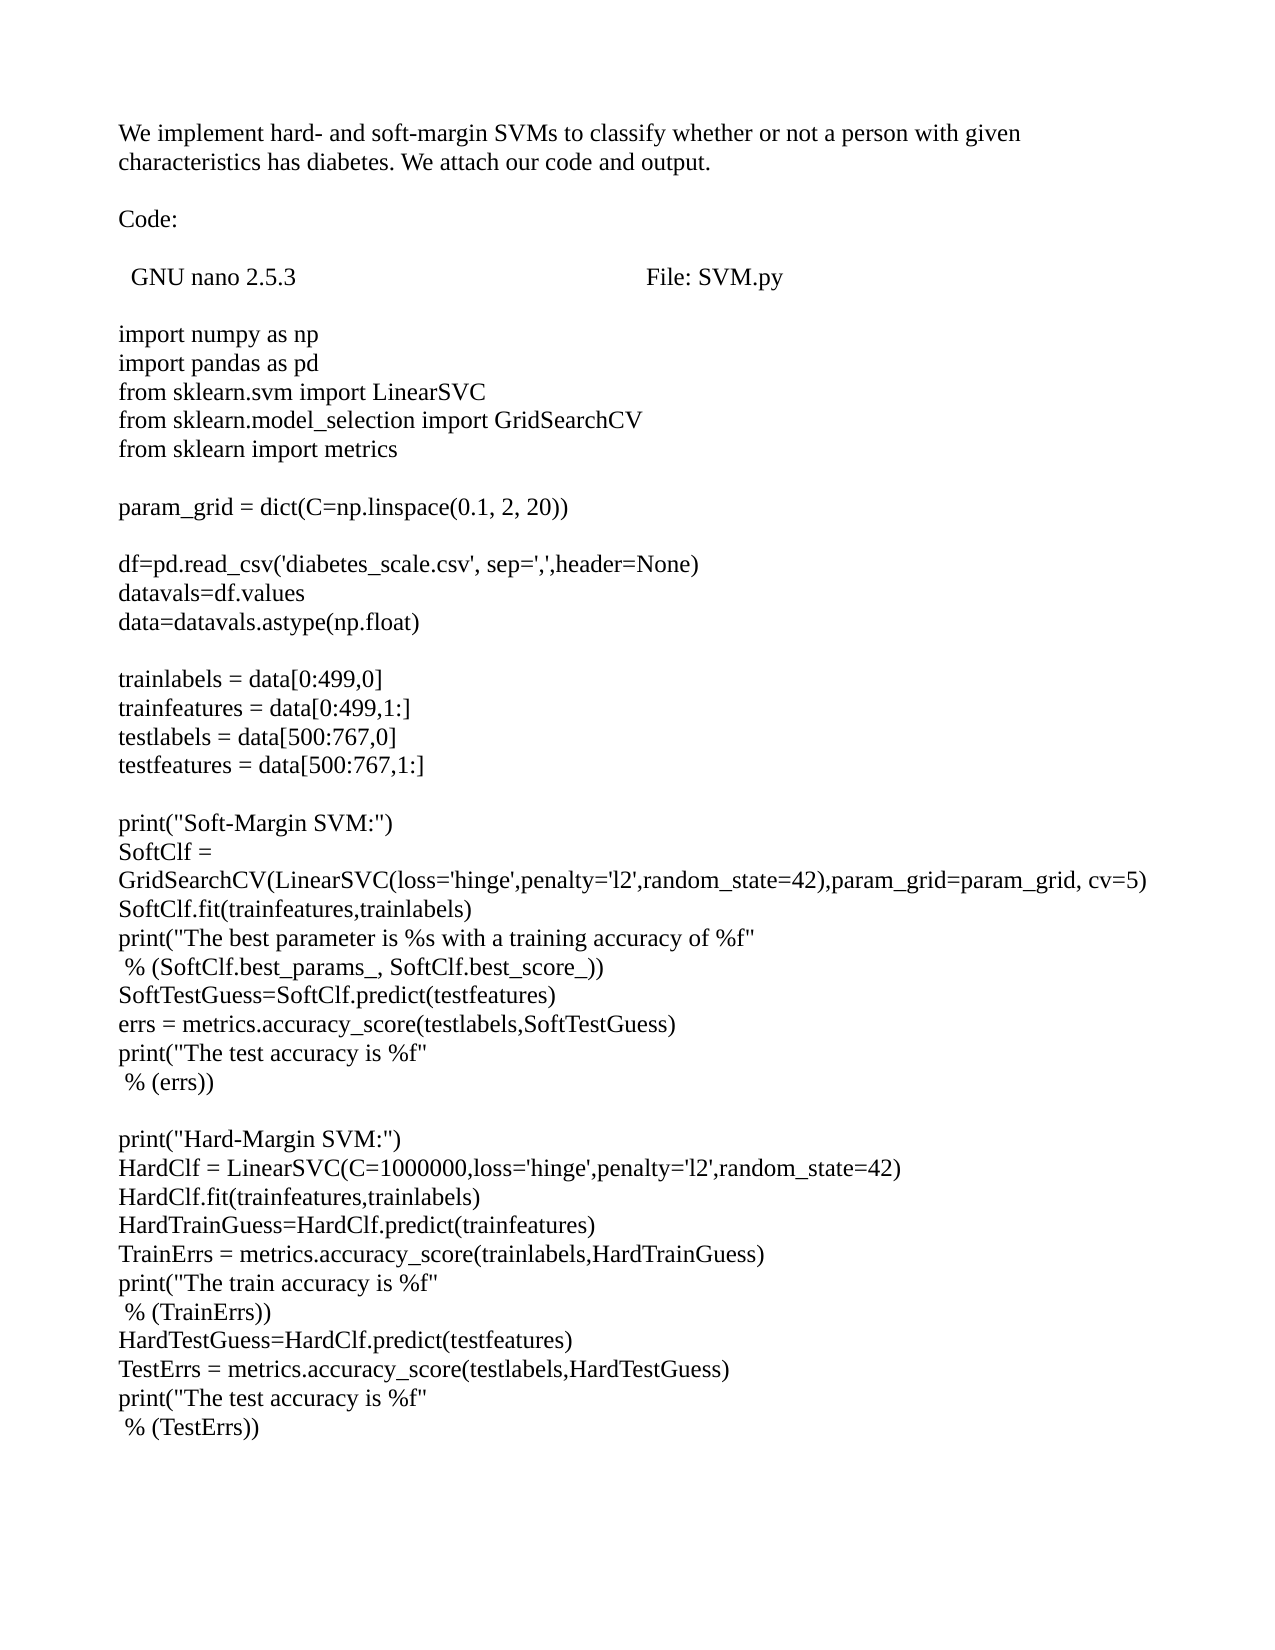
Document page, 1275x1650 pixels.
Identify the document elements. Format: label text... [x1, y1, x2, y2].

text HardClf.fit(trainfeatures,trainlabels) [118, 1182, 1157, 1211]
text import pandas as pd [118, 348, 1157, 377]
text from sklearn.model_selection import GridSearchCV [118, 406, 1157, 434]
text TrainErrs = metrics.accuracy_score(trainlabels,HardTrainGuess) [118, 1239, 1157, 1268]
text HardTestGuess=HardClf.predict(testfeatures) [118, 1326, 1157, 1354]
text datavals=df.values [118, 578, 1157, 607]
text from sklearn import metrics [118, 434, 1157, 463]
text print("The best parameter is %s with a training accuracy of %f" [118, 923, 1157, 952]
text errs = metrics.accuracy_score(testlabels,SoftTestGuess) [118, 1009, 1157, 1038]
text SoftTestGuess=SoftClf.predict(testfeatures) [118, 981, 1157, 1009]
text trainlabels = data[0:499,0] [118, 664, 1157, 693]
text print("Soft-Margin SVM:") [118, 808, 1157, 837]
text GNU nano 2.5.3 File: SVM.py [118, 262, 1157, 291]
text % (TrainErrs)) [118, 1297, 1157, 1326]
text We implement hard- and soft-margin SVMs to classify whether or not a person with given characteristics has diabetes. We attach our code and output. [118, 118, 1157, 176]
text print("The test accuracy is %f" [118, 1383, 1157, 1412]
text SoftClf = GridSearchCV(LinearSVC(loss='hinge',penalty='l2',random_state=42),param_grid=param_grid, cv=5) [118, 837, 1157, 894]
text print("Hard-Margin SVM:") [118, 1124, 1157, 1153]
text % (errs)) [118, 1067, 1157, 1096]
text param_grid = dict(C=np.linspace(0.1, 2, 20)) [118, 492, 1157, 521]
text TestErrs = metrics.accuracy_score(testlabels,HardTestGuess) [118, 1354, 1157, 1383]
text % (TestErrs)) [118, 1412, 1157, 1441]
text testlabels = data[500:767,0] [118, 722, 1157, 751]
text SoftClf.fit(trainfeatures,trainlabels) [118, 894, 1157, 923]
text trainfeatures = data[0:499,1:] [118, 693, 1157, 722]
text print("The test accuracy is %f" [118, 1038, 1157, 1067]
text testfeatures = data[500:767,1:] [118, 751, 1157, 779]
text data=datavals.astype(np.float) [118, 607, 1157, 636]
text print("The train accuracy is %f" [118, 1268, 1157, 1297]
text % (SoftClf.best_params_, SoftClf.best_score_)) [118, 952, 1157, 981]
text from sklearn.svm import LinearSVC [118, 377, 1157, 406]
text import numpy as np [118, 319, 1157, 348]
text df=pd.read_csv('diabetes_scale.csv', sep=',',header=None) [118, 549, 1157, 578]
text Code: [118, 204, 1157, 233]
text HardTrainGuess=HardClf.predict(trainfeatures) [118, 1211, 1157, 1239]
text HardClf = LinearSVC(C=1000000,loss='hinge',penalty='l2',random_state=42) [118, 1153, 1157, 1182]
